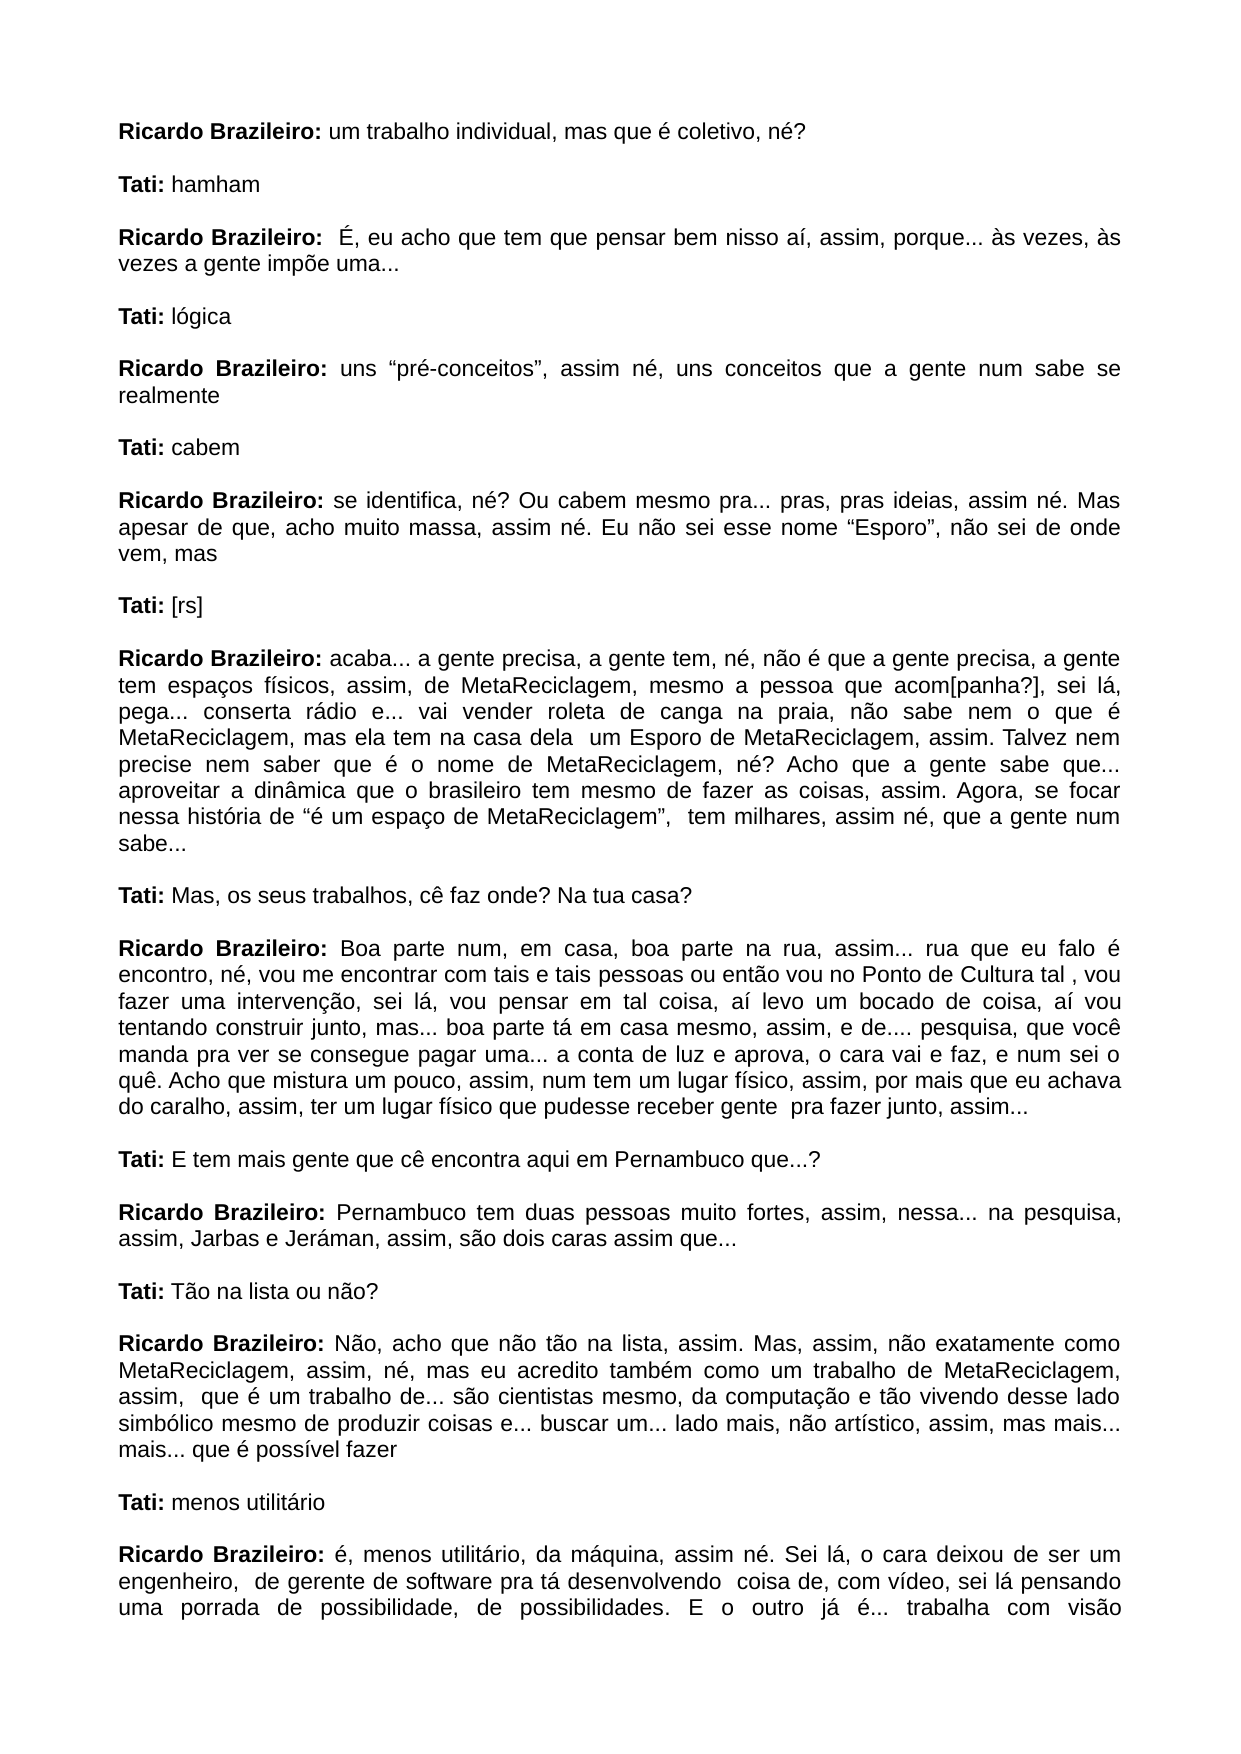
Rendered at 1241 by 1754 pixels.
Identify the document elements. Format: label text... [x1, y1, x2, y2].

text Tati: Tão na lista ou não? [118, 1278, 1122, 1304]
text Ricardo Brazileiro: é, menos utilitário, da máquina, assim né. Sei lá, o cara deixou de ser um engenheiro, de gerente de software pra tá desenvolvendo coisa de, com vídeo, sei lá pensando uma porrada de possibilidade, de possibilidades. E o outro já é... trabalha com visão [118, 1541, 1122, 1620]
text Ricardo Brazileiro: Pernambuco tem duas pessoas muito fortes, assim, nessa... na pesquisa, assim, Jarbas e Jeráman, assim, são dois caras assim que... [118, 1199, 1122, 1251]
text Ricardo Brazileiro: um trabalho individual, mas que é coletivo, né? [118, 118, 1122, 144]
text Tati: hamham [118, 171, 1122, 197]
text Tati: lógica [118, 303, 1122, 329]
text Tati: [rs] [118, 592, 1122, 619]
text Ricardo Brazileiro: acaba... a gente precisa, a gente tem, né, não é que a gente precisa, a gente tem espaços físicos, assim, de MetaReciclagem, mesmo a pessoa que acom[panha?], sei lá, pega... conserta rádio e... vai vender roleta de canga na praia, não sabe nem o que é MetaReciclagem, mas ela tem na casa dela um Esporo de MetaReciclagem, assim. Talvez nem precise nem saber que é o nome de MetaReciclagem, né? Acho que a gente sabe que... aproveitar a dinâmica que o brasileiro tem mesmo de fazer as coisas, assim. Agora, se focar nessa história de “é um espaço de MetaReciclagem”, tem milhares, assim né, que a gente num sabe... [118, 645, 1122, 856]
text Ricardo Brazileiro: uns “pré-conceitos”, assim né, uns conceitos que a gente num sabe se realmente [118, 355, 1122, 408]
text Tati: E tem mais gente que cê encontra aqui em Pernambuco que...? [118, 1146, 1122, 1172]
text Ricardo Brazileiro: É, eu acho que tem que pensar bem nisso aí, assim, porque... às vezes, às vezes a gente impõe uma... [118, 223, 1122, 276]
text Tati: cabem [118, 434, 1122, 461]
text Ricardo Brazileiro: Não, acho que não tão na lista, assim. Mas, assim, não exatamente como MetaReciclagem, assim, né, mas eu acredito também como um trabalho de MetaReciclagem, assim, que é um trabalho de... são cientistas mesmo, da computação e tão vivendo desse lado simbólico mesmo de produzir coisas e... buscar um... lado mais, não artístico, assim, mas mais... mais... que é possível fazer [118, 1330, 1122, 1462]
text Tati: menos utilitário [118, 1488, 1122, 1515]
text Ricardo Brazileiro: Boa parte num, em casa, boa parte na rua, assim... rua que eu falo é encontro, né, vou me encontrar com tais e tais pessoas ou então vou no Ponto de Cultura tal , vou fazer uma intervenção, sei lá, vou pensar em tal coisa, aí levo um bocado de coisa, aí vou tentando construir junto, mas... boa parte tá em casa mesmo, assim, e de.... pesquisa, que você manda pra ver se consegue pagar uma... a conta de luz e aprova, o cara vai e faz, e num sei o quê. Acho que mistura um pouco, assim, num tem um lugar físico, assim, por mais que eu achava do caralho, assim, ter um lugar físico que pudesse receber gente pra fazer junto, assim... [118, 935, 1122, 1119]
text Tati: Mas, os seus trabalhos, cê faz onde? Na tua casa? [118, 882, 1122, 909]
text Ricardo Brazileiro: se identifica, né? Ou cabem mesmo pra... pras, pras ideias, assim né. Mas apesar de que, acho muito massa, assim né. Eu não sei esse nome “Esporo”, não sei de onde vem, mas [118, 487, 1122, 566]
